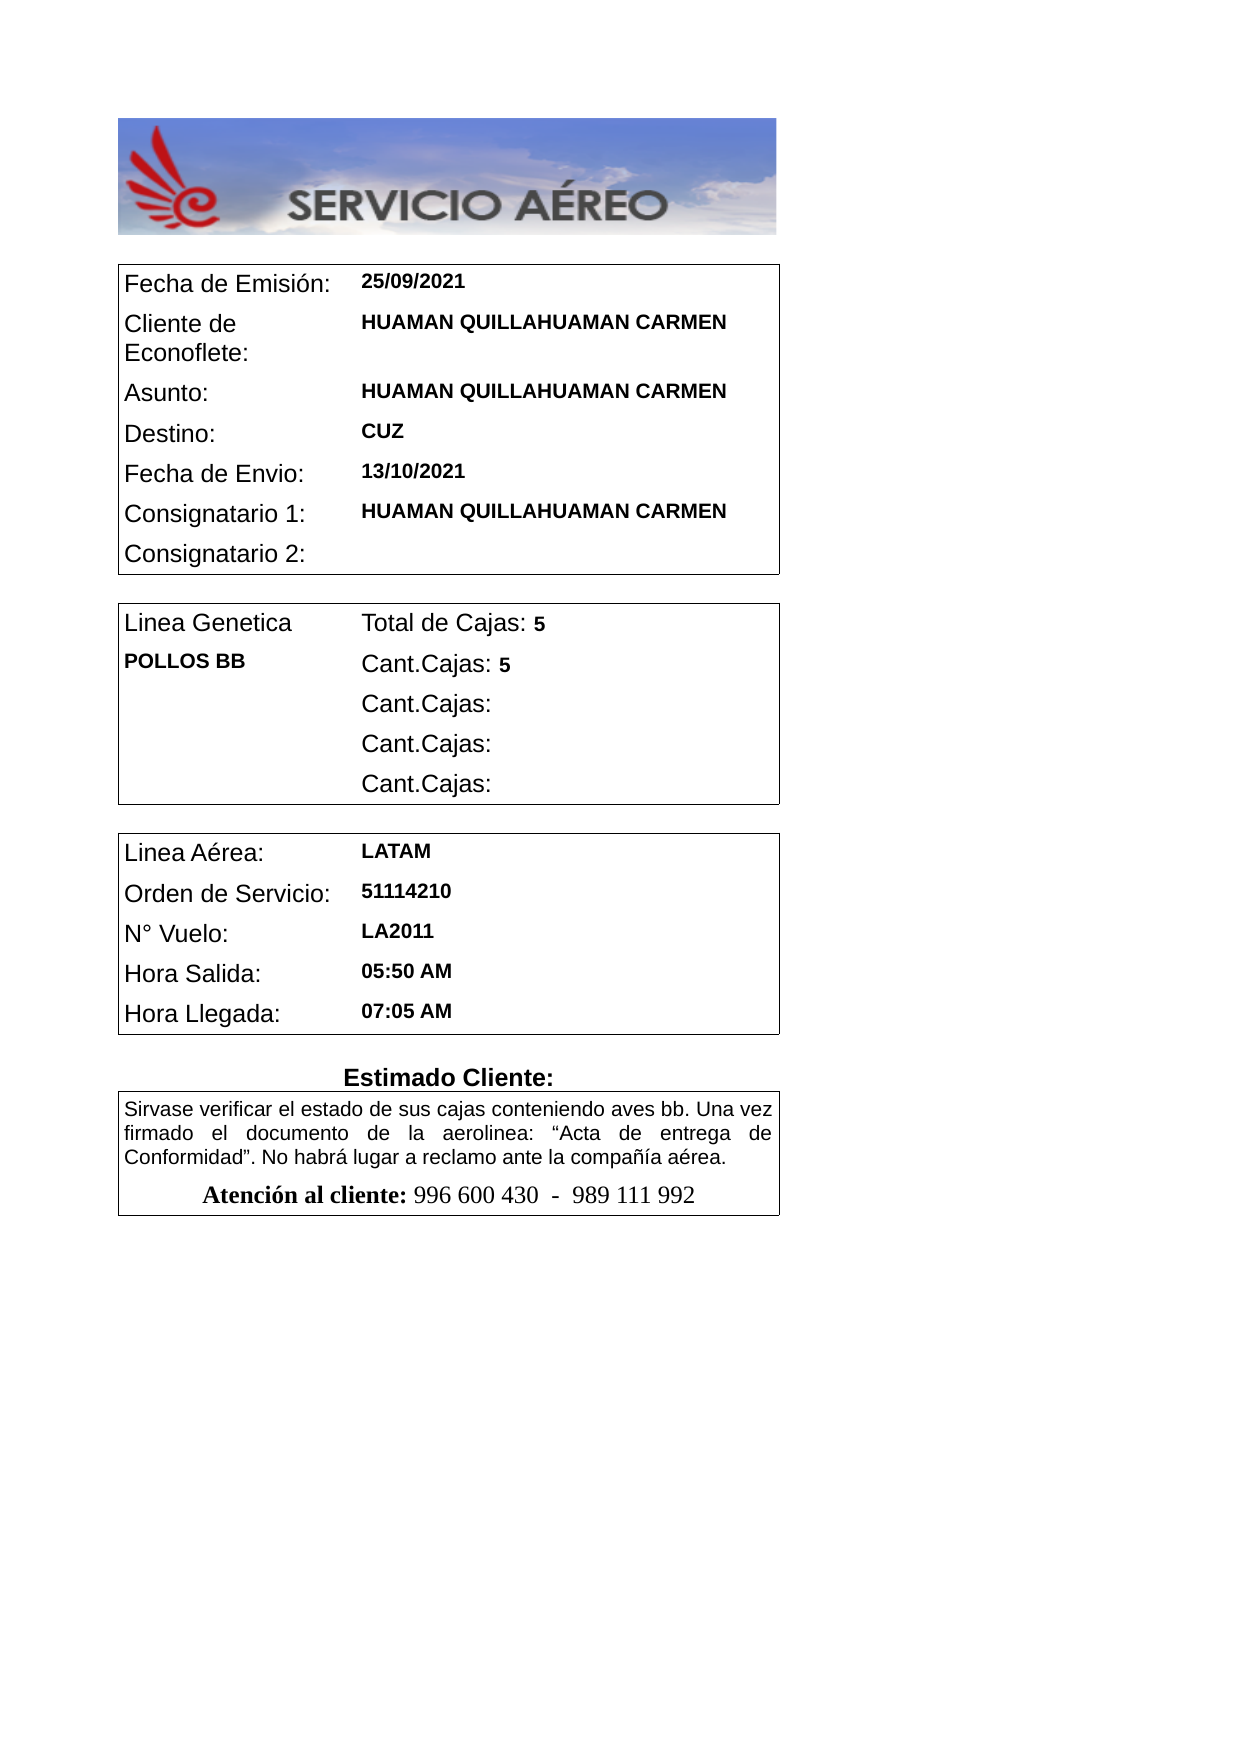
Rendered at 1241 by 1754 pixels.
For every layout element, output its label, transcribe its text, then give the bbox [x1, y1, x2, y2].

table_cell 13/10/2021 [356, 453, 779, 493]
table_cell POLLOS BB [119, 643, 356, 683]
table_cell Hora Salida: [119, 953, 356, 993]
table_header Fecha de Emisión: [119, 265, 356, 304]
table_cell Orden de Servicio: [119, 873, 356, 913]
table_cell CUZ [356, 413, 779, 453]
table_cell [118, 575, 356, 603]
table_cell Atención al cliente: 996 600 430 - 989 111 992 [119, 1175, 779, 1215]
table_cell LATAM [356, 834, 779, 873]
table_cell Cliente de Econoflete: [119, 304, 356, 373]
table_cell Sirvase verificar el estado de sus cajas conteniendo aves bb. Una vez firmado el documento de la aerolinea: “Acta de entrega de Conformidad”. No habrá lugar a reclamo ante la compañía aérea. [119, 1092, 779, 1175]
table_cell [119, 723, 356, 763]
table_cell Cant.Cajas: [356, 683, 779, 723]
table_cell [119, 764, 356, 804]
table_cell [356, 575, 779, 603]
picture [118, 118, 777, 235]
table_header 25/09/2021 [356, 265, 779, 304]
table_cell 07:05 AM [356, 994, 779, 1034]
table_cell Estimado Cliente: [118, 1035, 779, 1091]
table_cell Asunto: [119, 373, 356, 413]
table_cell [118, 805, 356, 833]
table_cell [356, 534, 779, 574]
table_cell Consignatario 2: [119, 534, 356, 574]
table_cell Destino: [119, 413, 356, 453]
table_cell Total de Cajas: 5 [356, 604, 779, 643]
table_cell [119, 683, 356, 723]
table_cell HUAMAN QUILLAHUAMAN CARMEN [356, 493, 779, 533]
table_cell [356, 805, 779, 833]
table_cell Linea Aérea: [119, 834, 356, 873]
table_cell HUAMAN QUILLAHUAMAN CARMEN [356, 304, 779, 373]
table_cell Cant.Cajas: 5 [356, 643, 779, 683]
table_cell 05:50 AM [356, 953, 779, 993]
table_cell Fecha de Envio: [119, 453, 356, 493]
table_cell HUAMAN QUILLAHUAMAN CARMEN [356, 373, 779, 413]
table_cell LA2011 [356, 913, 779, 953]
table_cell Cant.Cajas: [356, 764, 779, 804]
table_cell 51114210 [356, 873, 779, 913]
table_cell Cant.Cajas: [356, 723, 779, 763]
table_cell Hora Llegada: [119, 994, 356, 1034]
table_cell Linea Genetica [119, 604, 356, 643]
table_cell Consignatario 1: [119, 493, 356, 533]
table_cell N° Vuelo: [119, 913, 356, 953]
